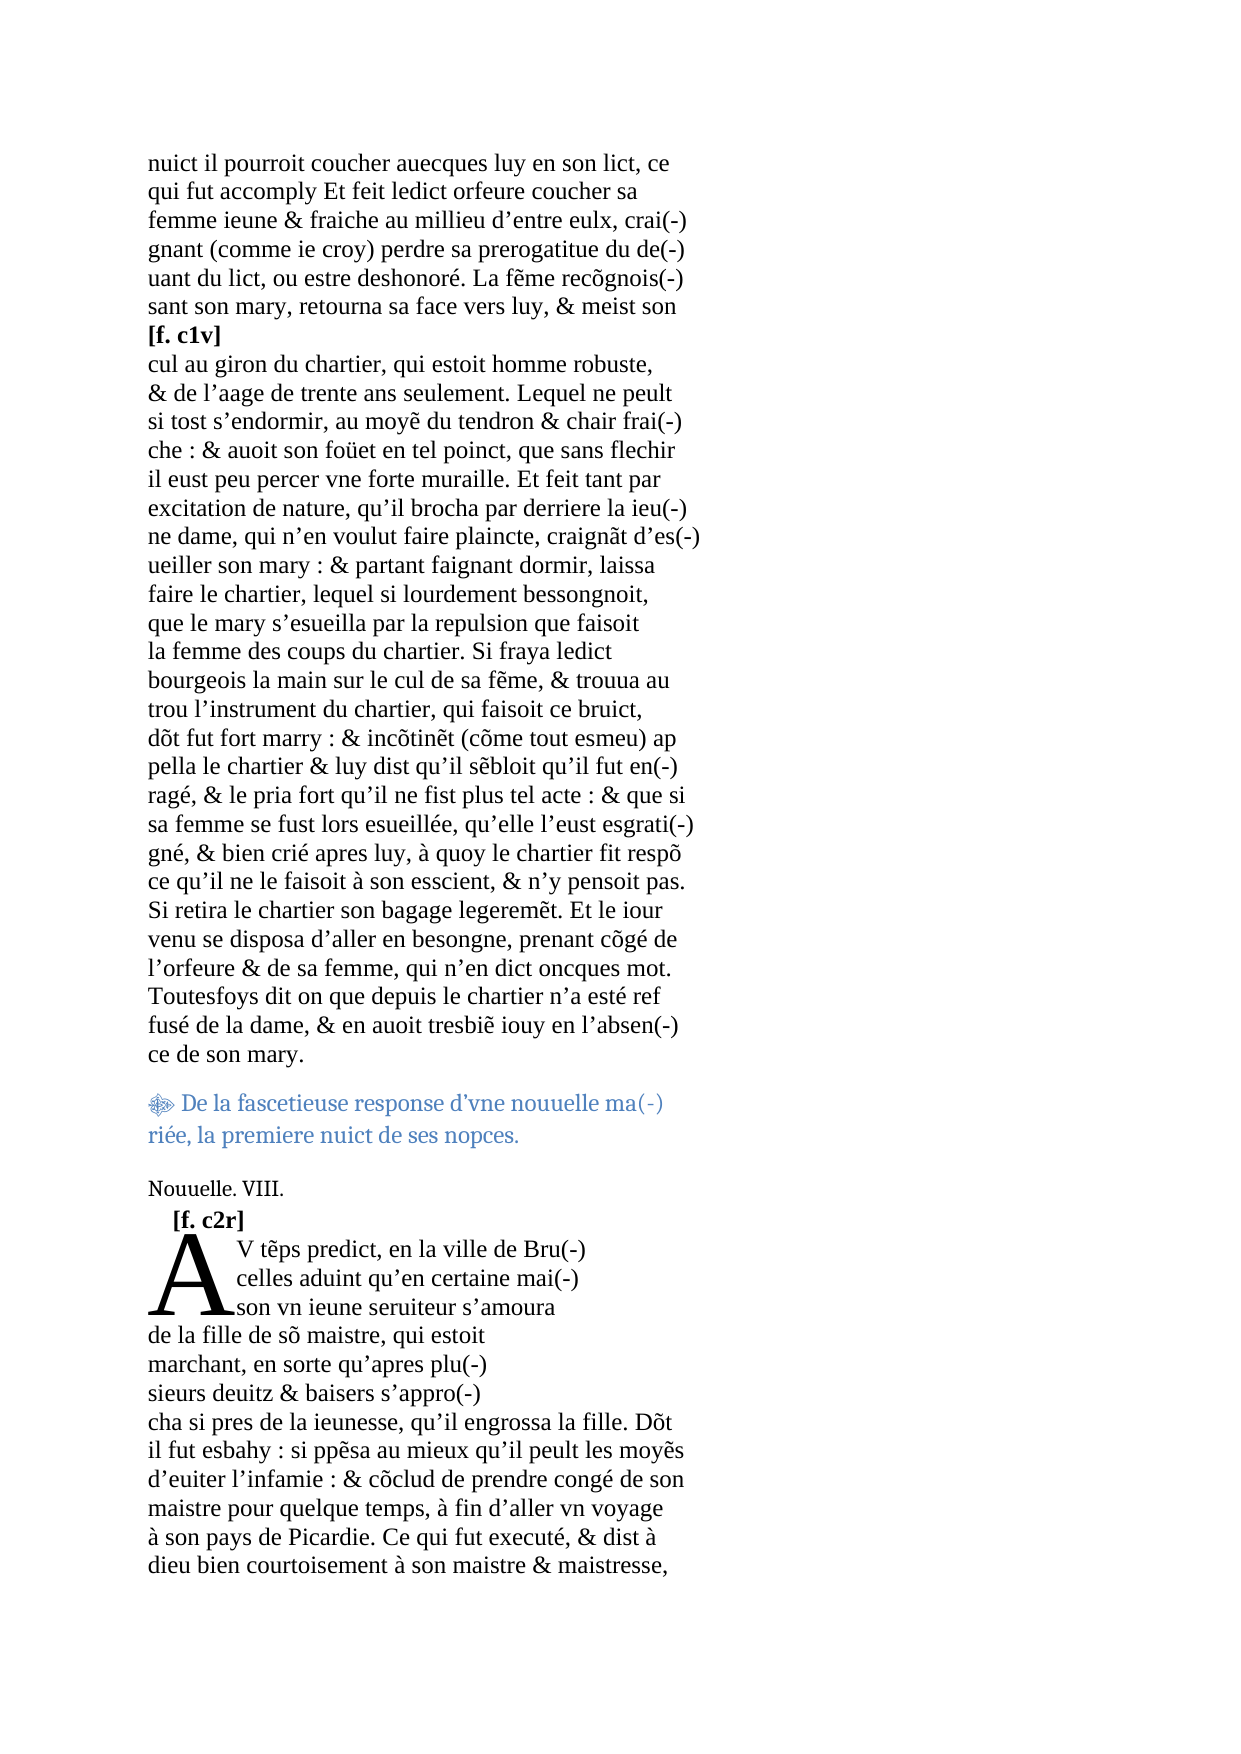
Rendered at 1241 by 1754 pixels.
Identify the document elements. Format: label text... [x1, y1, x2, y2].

text nuict il pourroit coucher auecques luy en son lict, ce qui fut accomply Et feit ledict orfeure coucher sa femme ieune & fraiche au millieu d’entre eulx, crai(-) gnant (comme ie croy) perdre sa prerogatitue du de(-) uant du lict, ou estre deshonoré. La fẽme recõgnois(-) sant son mary, retourna sa face vers luy, & meist son [f. c1v] cul au giron du chartier, qui estoit homme robuste, & de l’aage de trente ans seulement. Lequel ne peult si tost s’endormir, au moyẽ du tendron & chair frai(-) che : & auoit son foüet en tel poinct, que sans flechir il eust peu percer vne forte muraille. Et feit tant par excitation de nature, qu’il brocha par derriere la ieu(-) ne dame, qui n’en voulut faire plaincte, craignãt d’es(-) ueiller son mary : & partant faignant dormir, laissa faire le chartier, lequel si lourdement bessongnoit, que le mary s’esueilla par la repulsion que faisoit la femme des coups du chartier. Si fraya ledict bourgeois la main sur le cul de sa fẽme, & trouua au trou l’instrument du chartier, qui faisoit ce bruict, dõt fut fort marry : & incõtinẽt (cõme tout esmeu) ap pella le chartier & luy dist qu’il sẽbloit qu’il fut en(-) ragé, & le pria fort qu’il ne fist plus tel acte : & que si sa femme se fust lors esueillée, qu’elle l’eust esgrati(-) gné, & bien crié apres luy, à quoy le chartier fit respõ ce qu’il ne le faisoit à son esscient, & n’y pensoit pas. Si retira le chartier son bagage legeremẽt. Et le iour venu se disposa d’aller en besongne, prenant cõgé de l’orfeure & de sa femme, qui n’en dict oncques mot. Toutesfoys dit on que depuis le chartier n’a esté ref fusé de la dame, & en auoit tresbiẽ iouy en l’absen(-) ce de son mary. [148, 148, 1093, 1068]
text [f. c2r] [148, 1206, 1093, 1234]
text AV tẽps predict, en la ville de Bru(-) celles aduint qu’en certaine mai(-) son vn ieune seruiteur s’amoura de la fille de sõ maistre, qui estoit marchant, en sorte qu’apres plu(-) sieurs deuitz & baisers s’appro(-) cha si pres de la ieunesse, qu’il engrossa la fille. Dõt il fut esbahy : si ppẽsa au mieux qu’il peult les moyẽs d’euiter l’infamie : & cõclud de prendre congé de son maistre pour quelque temps, à fin d’aller vn voyage à son pays de Picardie. Ce qui fut executé, & dist à dieu bien courtoisement à son maistre & maistresse, [148, 1234, 1093, 1579]
subtitle ❧ De la fascetieuse response d’vne nouuelle ma(-) riée, la premiere nuict de ses nopces. [148, 1088, 1093, 1150]
subtitle Nouuelle. VIII. [148, 1175, 1093, 1202]
